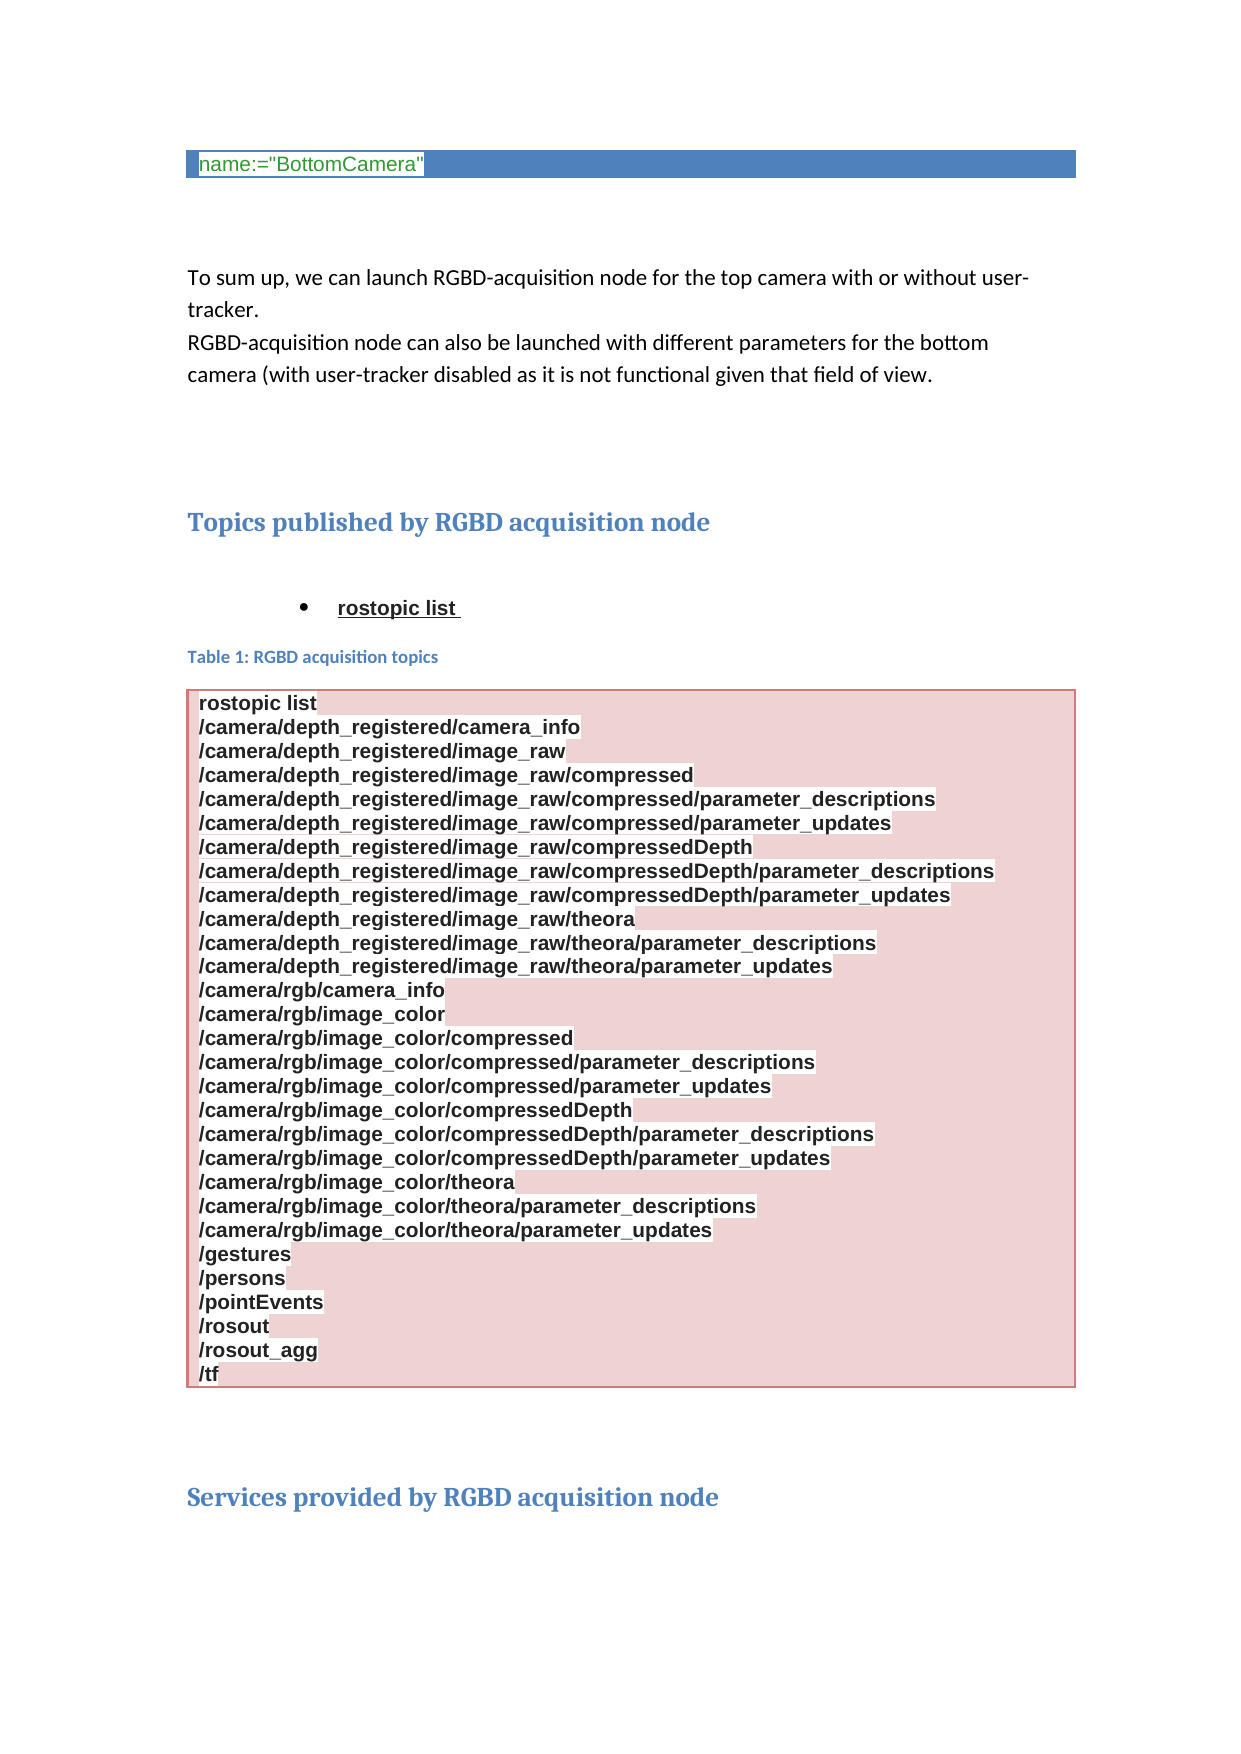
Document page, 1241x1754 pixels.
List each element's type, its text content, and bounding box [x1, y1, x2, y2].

table_header name:="BottomCamera" [189, 152, 1074, 176]
list rostopic list [300, 596, 1053, 621]
subtitle Services provided by RGBD acquisition node [187, 1482, 1053, 1513]
text Table 1: RGBD acquisition topics [187, 645, 1053, 668]
table_header rostopic list /camera/depth_registered/camera_info /camera/depth_registered/image_raw /camera/depth_registered/image_raw/compressed /camera/depth_registered/image_raw/compressed/parameter_descriptions /camera/depth_registered/image_raw/compressed/parameter_updates /camera/depth_registered/image_raw/compressedDepth /camera/depth_registered/image_raw/compressedDepth/parameter_descriptions /camera/depth_registered/image_raw/compressedDepth/parameter_updates /camera/depth_registered/image_raw/theora /camera/depth_registered/image_raw/theora/parameter_descriptions /camera/depth_registered/image_raw/theora/parameter_updates /camera/rgb/camera_info /camera/rgb/image_color /camera/rgb/image_color/compressed /camera/rgb/image_color/compressed/parameter_descriptions /camera/rgb/image_color/compressed/parameter_updates /camera/rgb/image_color/compressedDepth /camera/rgb/image_color/compressedDepth/parameter_descriptions /camera/rgb/image_color/compressedDepth/parameter_updates /camera/rgb/image_color/theora /camera/rgb/image_color/theora/parameter_descriptions /camera/rgb/image_color/theora/parameter_updates /gestures /persons /pointEvents /rosout /rosout_agg /tf [189, 691, 1074, 1386]
subtitle Topics published by RGBD acquisition node [187, 507, 1053, 538]
text To sum up, we can launch RGBD-acquisition node for the top camera with or without user-tracker. RGBD-acquisition node can also be launched with different parameters for the bottom camera (with user-tracker disabled as it is not functional given that field of view. [187, 231, 1053, 388]
